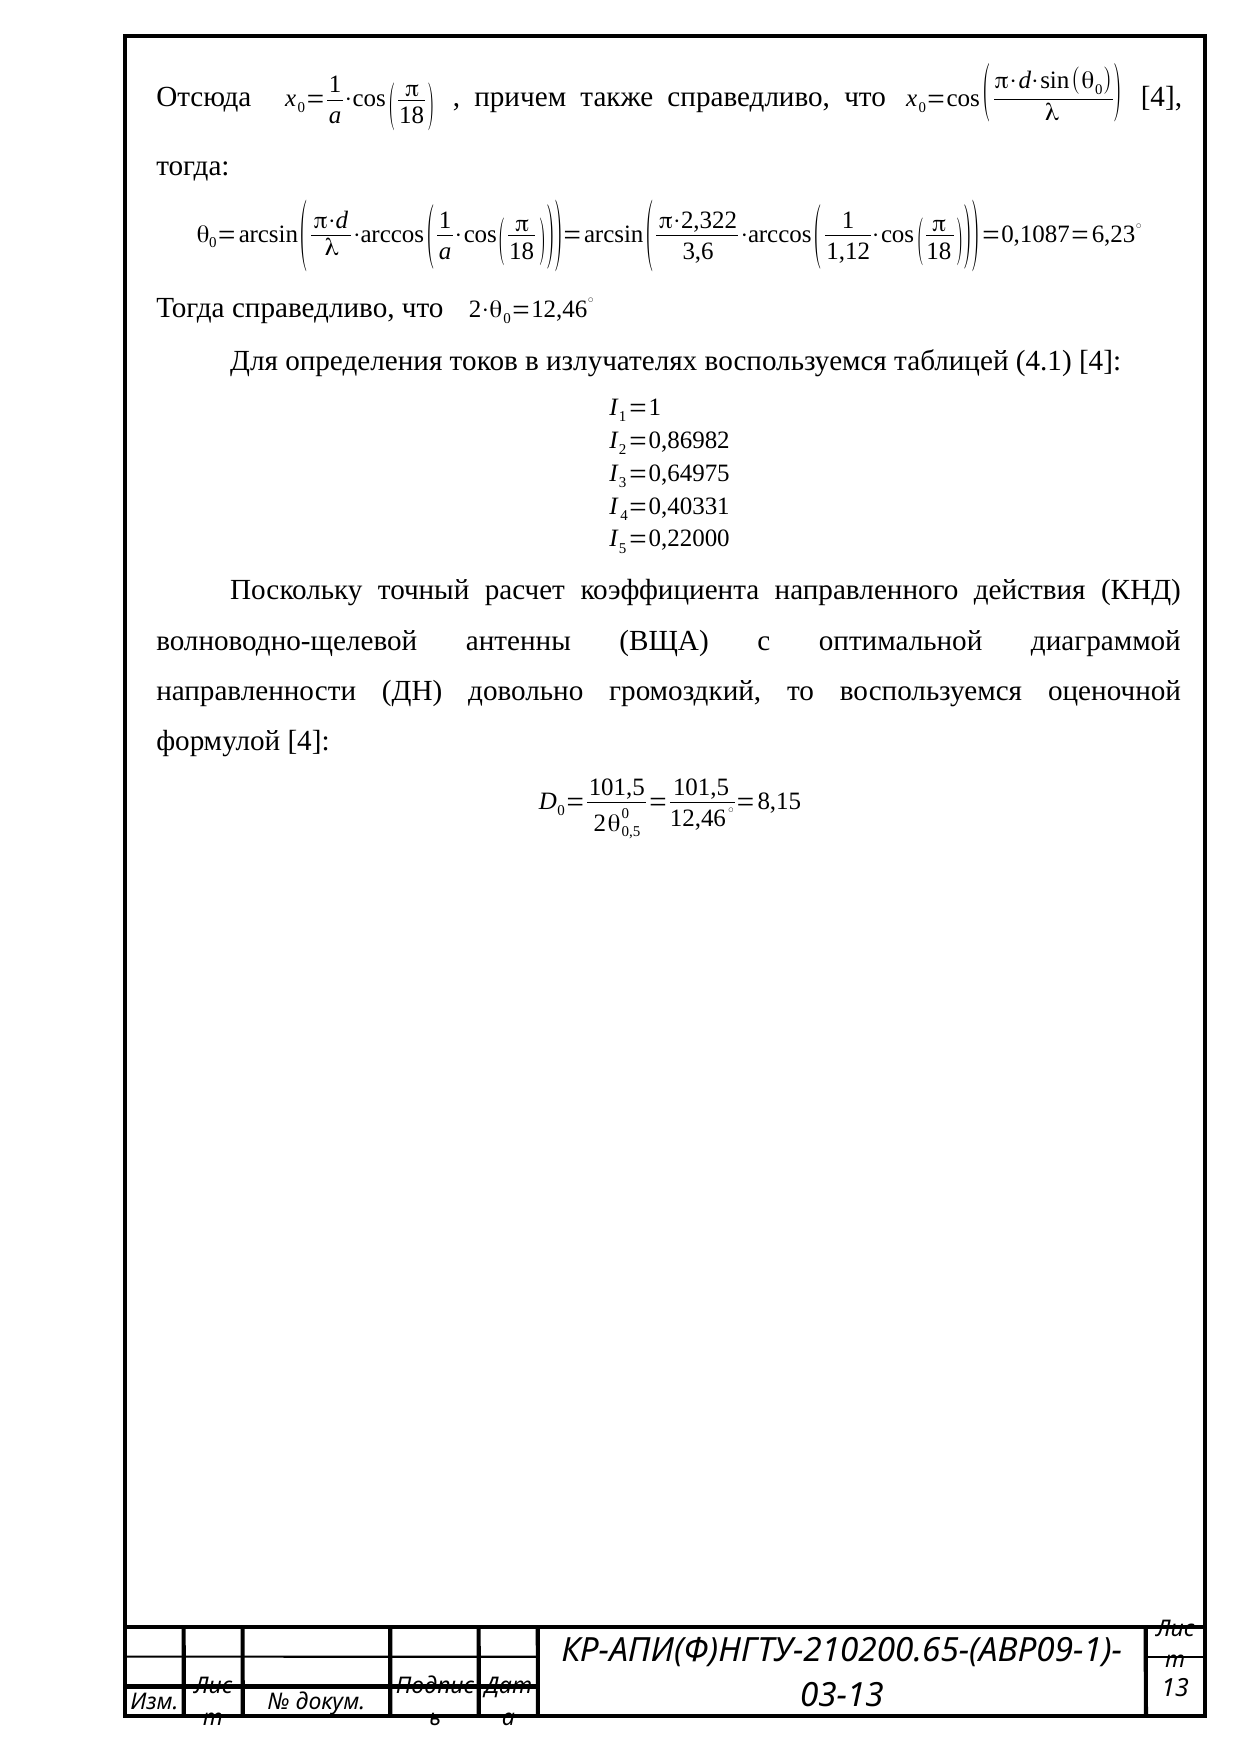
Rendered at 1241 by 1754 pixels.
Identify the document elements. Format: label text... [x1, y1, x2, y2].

text Тогда справедливо, что [156, 290, 1182, 327]
text Отсюда , причем также справедливо, что[4], тогда: [156, 63, 1182, 182]
text Для определения токов в излучателях воспользуемся таблицей (4.1) [4]: [156, 343, 1182, 377]
text Поскольку точный расчет коэффициента направленного действия (КНД) волноводно-щелевой антенны (ВЩА) с оптимальной диаграммой направленности (ДН) довольно громоздкий, то воспользуемся оценочной формулой [4]: [156, 572, 1182, 757]
